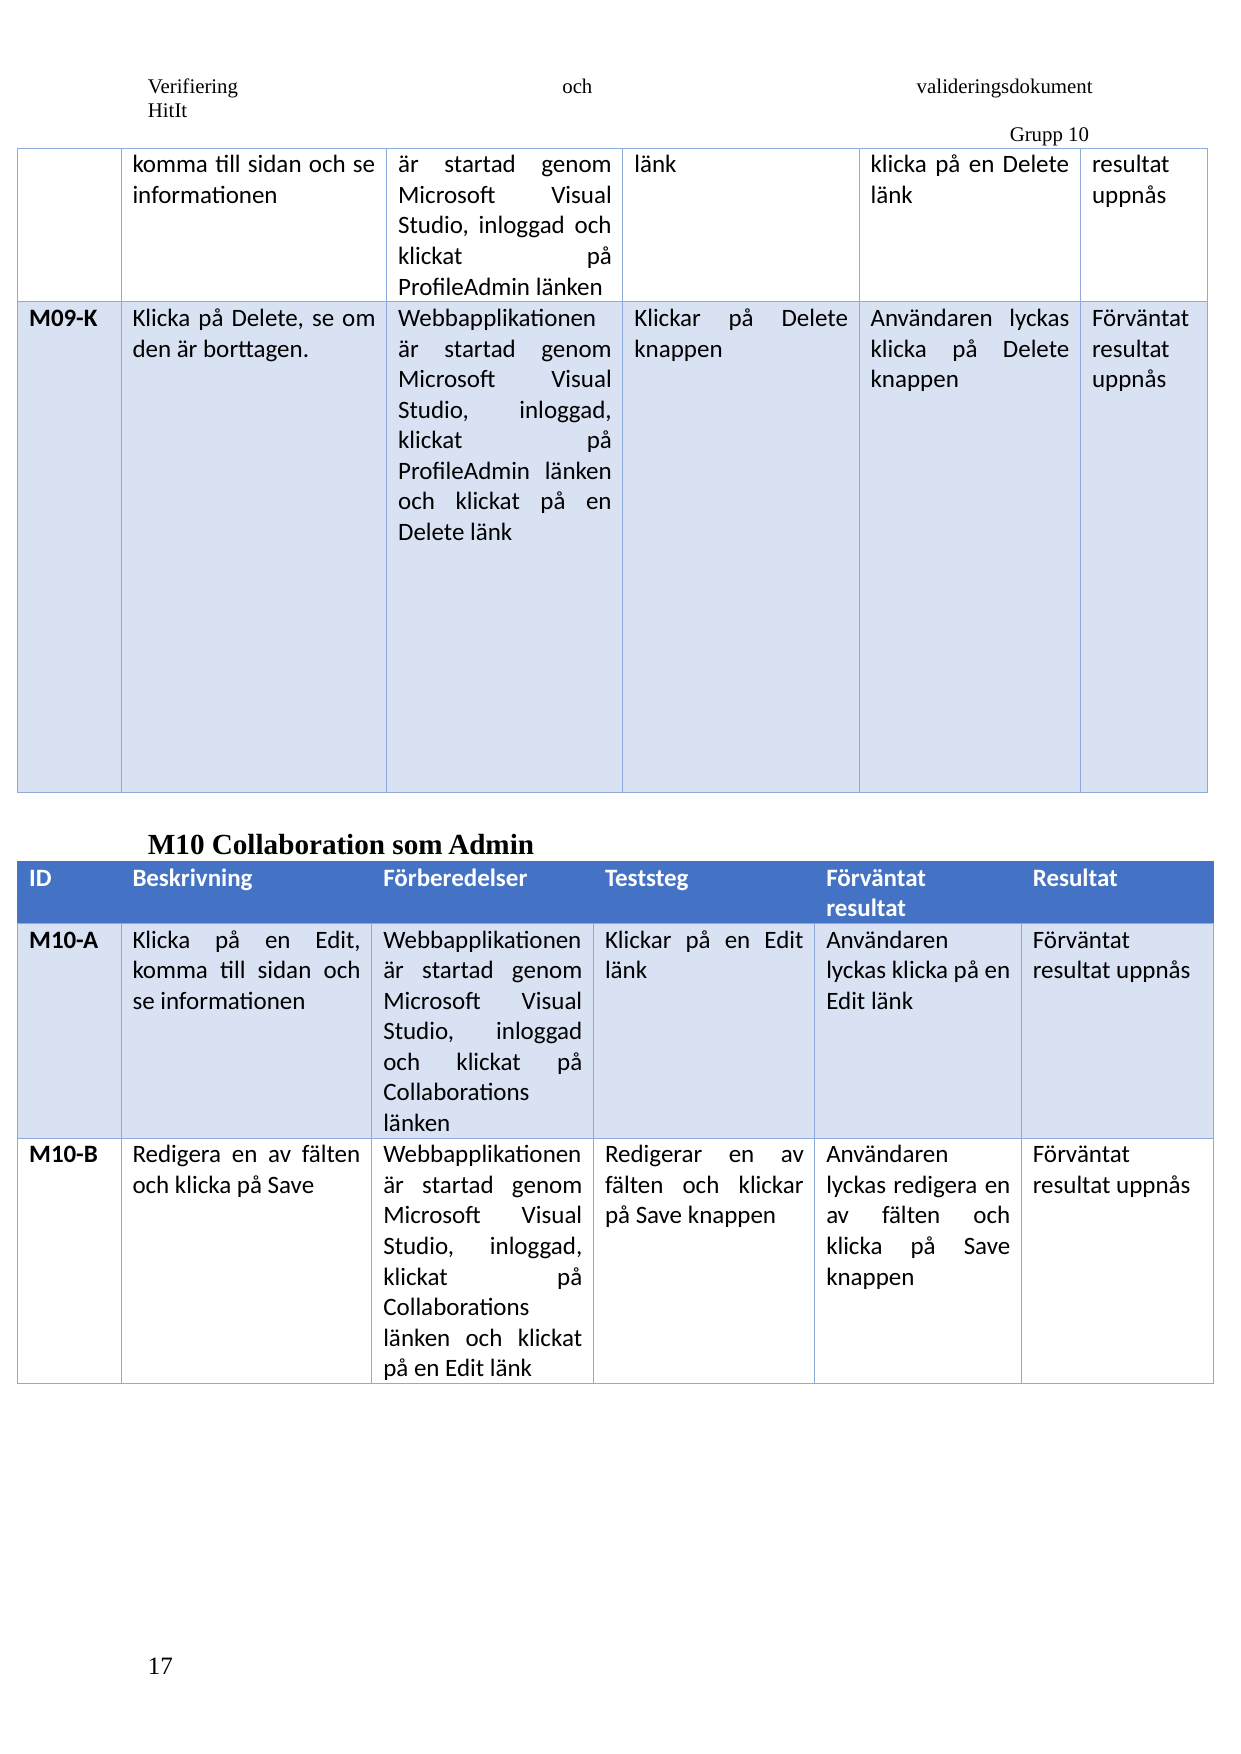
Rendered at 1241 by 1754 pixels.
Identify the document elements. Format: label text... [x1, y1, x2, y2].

table_cell Förväntat resultat uppnås [1081, 302, 1207, 792]
table_cell klicka på en Delete länk [860, 149, 1080, 301]
table_cell Webbapplikationen är startad genom Microsoft Visual Studio, inloggad och klickat på Collaborations länken [372, 924, 593, 1138]
table_cell Klickar på en Edit länk [594, 924, 814, 1138]
subtitle M10 Collaboration som Admin [148, 827, 1093, 861]
table_cell Användaren lyckas klicka på Delete knappen [860, 302, 1080, 792]
table_header ID [18, 862, 121, 923]
table_cell Klicka på Delete, se om den är borttagen. [122, 302, 386, 792]
table_header Förberedelser [372, 862, 593, 923]
table_header Förväntat resultat [815, 862, 1021, 923]
table_cell komma till sidan och se informationen [122, 149, 386, 301]
table_cell Webbapplikationen är startad genom Microsoft Visual Studio, inloggad, klickat på ProfileAdmin länken och klickat på en Delete länk [387, 302, 622, 792]
table_cell M09-K [18, 302, 121, 792]
table_cell Webbapplikationen är startad genom Microsoft Visual Studio, inloggad, klickat på Collaborations länken och klickat på en Edit länk [372, 1139, 593, 1383]
table_cell M10-A [18, 924, 121, 1138]
table_header Beskrivning [122, 862, 371, 923]
table_cell Förväntat resultat uppnås [1022, 1139, 1213, 1383]
table_cell Klicka på en Edit, komma till sidan och se informationen [122, 924, 371, 1138]
table_cell Användaren lyckas klicka på en Edit länk [815, 924, 1021, 1138]
table_cell resultat uppnås [1081, 149, 1207, 301]
table_cell Redigerar en av fälten och klickar på Save knappen [594, 1139, 814, 1383]
table_cell är startad genom Microsoft Visual Studio, inloggad och klickat på ProfileAdmin länken [387, 149, 622, 301]
table_cell [18, 149, 121, 301]
table_cell Förväntat resultat uppnås [1022, 924, 1213, 1138]
table_cell Användaren lyckas redigera en av fälten och klicka på Save knappen [815, 1139, 1021, 1383]
table_cell Klickar på Delete knappen [623, 302, 859, 792]
table_cell länk [623, 149, 859, 301]
table_header Teststeg [594, 862, 814, 923]
table_header Resultat [1022, 862, 1213, 923]
table_cell Redigera en av fälten och klicka på Save [122, 1139, 371, 1383]
table_cell M10-B [18, 1139, 121, 1383]
